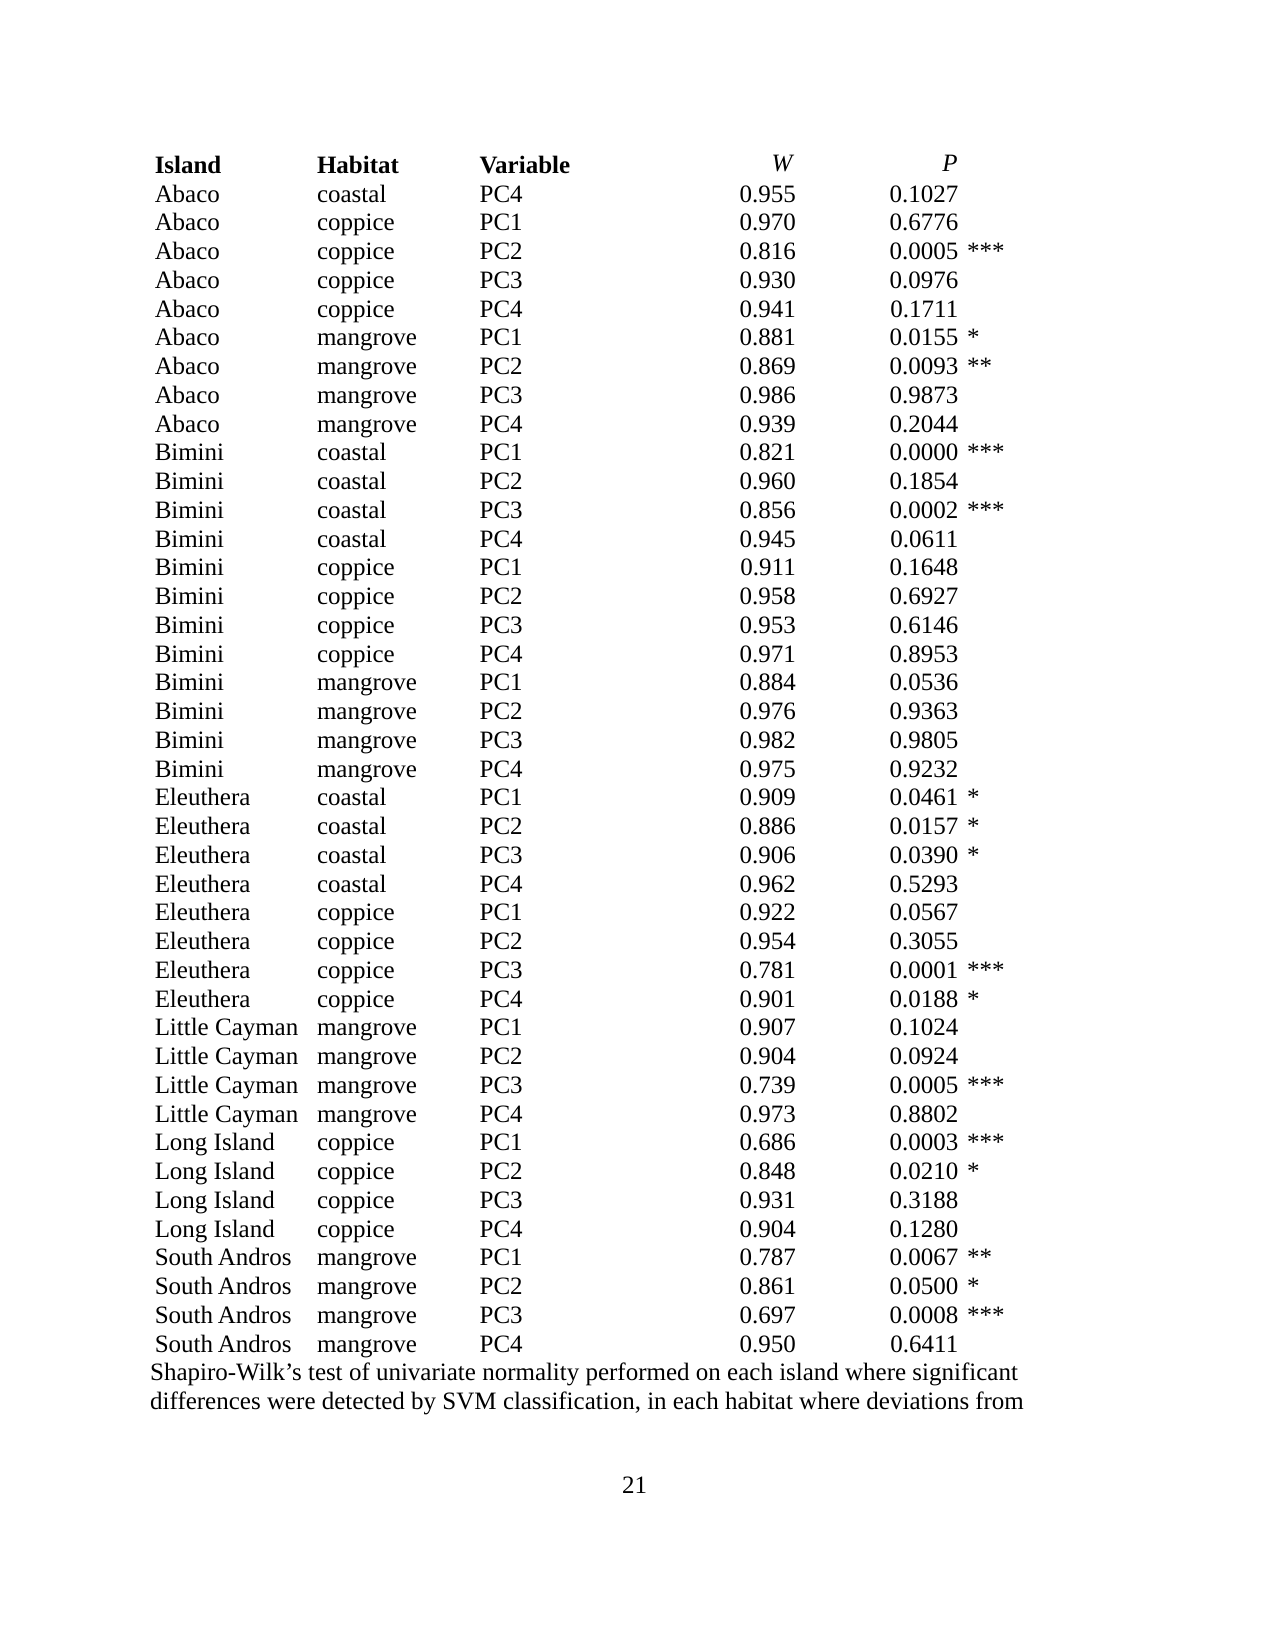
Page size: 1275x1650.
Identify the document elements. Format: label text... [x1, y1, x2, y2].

table_cell 0.2044 [800, 409, 962, 437]
table_cell [963, 1041, 1125, 1070]
table_cell PC4 [475, 524, 637, 552]
table_cell 0.8802 [800, 1099, 962, 1127]
table_cell 0.945 [638, 524, 800, 552]
table_cell [963, 409, 1125, 437]
table_cell Abaco [150, 208, 312, 236]
table_cell Long Island [150, 1128, 312, 1156]
table_cell * [963, 840, 1125, 869]
table_cell mangrove [313, 351, 475, 380]
table_cell Eleuthera [150, 926, 312, 955]
table_cell [963, 466, 1125, 495]
table_header [638, 150, 800, 179]
table_cell [963, 610, 1125, 639]
table_cell *** [963, 1300, 1125, 1329]
table_cell 0.1024 [800, 1013, 962, 1041]
table_cell 0.970 [638, 208, 800, 236]
table_cell 0.911 [638, 553, 800, 581]
table_cell 0.986 [638, 380, 800, 409]
table_cell 0.0005 [800, 236, 962, 265]
table_cell * [963, 323, 1125, 351]
table_cell PC2 [475, 1271, 637, 1300]
table_cell Abaco [150, 179, 312, 207]
table_cell PC3 [475, 1185, 637, 1214]
table_cell 0.960 [638, 466, 800, 495]
table_cell *** [963, 1070, 1125, 1099]
table_cell [963, 668, 1125, 696]
table_cell [963, 294, 1125, 322]
table_cell 0.6411 [800, 1329, 962, 1357]
table_cell PC2 [475, 236, 637, 265]
table_cell * [963, 1271, 1125, 1300]
table_header Habitat [313, 150, 475, 179]
table_cell PC4 [475, 754, 637, 782]
table_cell 0.0001 [800, 955, 962, 984]
text Shapiro-Wilk’s test of univariate normality performed on each island where significant differences were detected by SVM classification, in each habitat where deviations from [150, 1357, 1125, 1415]
table_cell 0.962 [638, 869, 800, 897]
table_cell coppice [313, 984, 475, 1012]
table_cell 0.909 [638, 783, 800, 811]
table_cell 0.9232 [800, 754, 962, 782]
table_cell Bimini [150, 725, 312, 754]
table_cell Bimini [150, 668, 312, 696]
table_cell mangrove [313, 1329, 475, 1357]
table_cell PC3 [475, 610, 637, 639]
table_cell 0.9363 [800, 696, 962, 725]
table_cell 0.739 [638, 1070, 800, 1099]
table_header [800, 150, 962, 179]
table_cell 0.0210 [800, 1156, 962, 1185]
table_cell mangrove [313, 1099, 475, 1127]
table_cell ** [963, 351, 1125, 380]
table_cell mangrove [313, 323, 475, 351]
table_cell 0.976 [638, 696, 800, 725]
table_cell 0.881 [638, 323, 800, 351]
table_cell 0.941 [638, 294, 800, 322]
table_cell 0.907 [638, 1013, 800, 1041]
table_cell PC4 [475, 1099, 637, 1127]
table_cell 0.953 [638, 610, 800, 639]
table_cell coppice [313, 208, 475, 236]
table_cell coastal [313, 179, 475, 207]
table_cell [963, 581, 1125, 610]
table_cell *** [963, 236, 1125, 265]
table_cell [963, 725, 1125, 754]
table_cell PC3 [475, 380, 637, 409]
table_cell mangrove [313, 1271, 475, 1300]
table_cell 0.6776 [800, 208, 962, 236]
table_cell 0.0155 [800, 323, 962, 351]
table_cell mangrove [313, 725, 475, 754]
table_cell *** [963, 495, 1125, 524]
table_cell * [963, 783, 1125, 811]
table_cell [963, 1185, 1125, 1214]
table_cell South Andros [150, 1271, 312, 1300]
table_cell Eleuthera [150, 811, 312, 840]
table_header Variable [475, 150, 637, 179]
table_cell 0.0008 [800, 1300, 962, 1329]
table_cell 0.954 [638, 926, 800, 955]
table_cell 0.0390 [800, 840, 962, 869]
table_cell 0.0567 [800, 898, 962, 926]
table_cell coppice [313, 1214, 475, 1242]
table_cell [963, 869, 1125, 897]
table_cell 0.982 [638, 725, 800, 754]
table_cell *** [963, 1128, 1125, 1156]
table_cell Eleuthera [150, 898, 312, 926]
table_cell PC1 [475, 1243, 637, 1271]
table_cell 0.5293 [800, 869, 962, 897]
table_cell PC4 [475, 294, 637, 322]
table_cell South Andros [150, 1243, 312, 1271]
table_cell 0.816 [638, 236, 800, 265]
table_cell [963, 265, 1125, 294]
table_cell 0.975 [638, 754, 800, 782]
table_cell Bimini [150, 696, 312, 725]
table_cell Bimini [150, 495, 312, 524]
table_cell coppice [313, 610, 475, 639]
table_cell PC3 [475, 1070, 637, 1099]
table_cell 0.901 [638, 984, 800, 1012]
table_cell coastal [313, 869, 475, 897]
table_cell Eleuthera [150, 869, 312, 897]
table_cell coastal [313, 495, 475, 524]
table_cell 0.0924 [800, 1041, 962, 1070]
table_cell Long Island [150, 1185, 312, 1214]
table_cell Bimini [150, 754, 312, 782]
table_cell 0.6146 [800, 610, 962, 639]
table_cell PC1 [475, 438, 637, 466]
table_cell *** [963, 955, 1125, 984]
table_header Island [150, 150, 312, 179]
table_cell mangrove [313, 1070, 475, 1099]
table_cell Abaco [150, 236, 312, 265]
table_cell ** [963, 1243, 1125, 1271]
table_cell 0.0067 [800, 1243, 962, 1271]
table_cell PC2 [475, 696, 637, 725]
table_cell PC4 [475, 1329, 637, 1357]
table_cell coppice [313, 553, 475, 581]
table_cell 0.856 [638, 495, 800, 524]
table_cell 0.922 [638, 898, 800, 926]
table_cell Bimini [150, 610, 312, 639]
table_cell [963, 179, 1125, 207]
table_cell *** [963, 438, 1125, 466]
table_cell PC2 [475, 581, 637, 610]
table_cell 0.869 [638, 351, 800, 380]
table_cell * [963, 984, 1125, 1012]
table_cell PC4 [475, 1214, 637, 1242]
table_cell coppice [313, 294, 475, 322]
table_cell PC4 [475, 639, 637, 667]
table_cell coastal [313, 783, 475, 811]
table_cell 0.787 [638, 1243, 800, 1271]
table_cell coppice [313, 1156, 475, 1185]
table_cell PC1 [475, 1128, 637, 1156]
table_cell 0.904 [638, 1041, 800, 1070]
table_cell mangrove [313, 696, 475, 725]
table_cell PC1 [475, 208, 637, 236]
table_cell coppice [313, 926, 475, 955]
table_cell 0.950 [638, 1329, 800, 1357]
table_cell 0.930 [638, 265, 800, 294]
table_cell Abaco [150, 294, 312, 322]
table_cell coastal [313, 524, 475, 552]
table_cell Abaco [150, 265, 312, 294]
table_cell 0.861 [638, 1271, 800, 1300]
table_cell 0.0536 [800, 668, 962, 696]
table_cell coppice [313, 1185, 475, 1214]
table_cell mangrove [313, 668, 475, 696]
table_cell [963, 1329, 1125, 1357]
table_cell Bimini [150, 639, 312, 667]
table_cell PC4 [475, 869, 637, 897]
table_cell 0.955 [638, 179, 800, 207]
table_cell 0.0093 [800, 351, 962, 380]
table_cell * [963, 1156, 1125, 1185]
table_cell mangrove [313, 1300, 475, 1329]
table_cell PC2 [475, 811, 637, 840]
table_cell coppice [313, 898, 475, 926]
table_cell PC4 [475, 179, 637, 207]
table_cell Bimini [150, 553, 312, 581]
table_cell mangrove [313, 1243, 475, 1271]
table_cell 0.6927 [800, 581, 962, 610]
table_cell 0.971 [638, 639, 800, 667]
table_cell PC3 [475, 1300, 637, 1329]
table_cell Abaco [150, 380, 312, 409]
table_cell 0.906 [638, 840, 800, 869]
table_cell mangrove [313, 409, 475, 437]
table_cell coastal [313, 840, 475, 869]
table_cell PC3 [475, 265, 637, 294]
table_cell 0.886 [638, 811, 800, 840]
table_cell Bimini [150, 438, 312, 466]
table_cell 0.848 [638, 1156, 800, 1185]
table_cell 0.884 [638, 668, 800, 696]
table_cell coppice [313, 265, 475, 294]
table_cell mangrove [313, 380, 475, 409]
table_cell mangrove [313, 754, 475, 782]
table_cell PC1 [475, 1013, 637, 1041]
table_cell mangrove [313, 1041, 475, 1070]
table_cell [963, 380, 1125, 409]
table_cell [963, 1214, 1125, 1242]
table_cell PC1 [475, 783, 637, 811]
table_cell PC1 [475, 668, 637, 696]
table_cell 0.0157 [800, 811, 962, 840]
table_cell coppice [313, 639, 475, 667]
table_cell 0.3188 [800, 1185, 962, 1214]
table_cell [963, 1013, 1125, 1041]
table_cell 0.9873 [800, 380, 962, 409]
table_cell 0.697 [638, 1300, 800, 1329]
table_cell 0.0188 [800, 984, 962, 1012]
table_cell Long Island [150, 1156, 312, 1185]
table_cell 0.958 [638, 581, 800, 610]
table_cell 0.939 [638, 409, 800, 437]
table_cell Abaco [150, 323, 312, 351]
table_cell coppice [313, 1128, 475, 1156]
table_cell PC2 [475, 1041, 637, 1070]
table_cell Bimini [150, 581, 312, 610]
table_cell PC3 [475, 495, 637, 524]
table_cell PC1 [475, 553, 637, 581]
table_cell 0.1280 [800, 1214, 962, 1242]
table_cell PC3 [475, 840, 637, 869]
table_cell 0.1711 [800, 294, 962, 322]
table_cell Bimini [150, 524, 312, 552]
table_cell Little Cayman [150, 1013, 312, 1041]
table_cell [963, 553, 1125, 581]
table_cell 0.0000 [800, 438, 962, 466]
table_header [963, 150, 1125, 179]
table_cell PC1 [475, 323, 637, 351]
table_cell Abaco [150, 351, 312, 380]
table_cell [963, 754, 1125, 782]
table_cell [963, 1099, 1125, 1127]
table_cell 0.1027 [800, 179, 962, 207]
table_cell PC3 [475, 725, 637, 754]
table_cell 0.973 [638, 1099, 800, 1127]
table_cell PC2 [475, 351, 637, 380]
table_cell coppice [313, 236, 475, 265]
table_cell coastal [313, 811, 475, 840]
table_cell [963, 926, 1125, 955]
table_cell 0.781 [638, 955, 800, 984]
table_cell 0.686 [638, 1128, 800, 1156]
table_cell Bimini [150, 466, 312, 495]
table_cell [963, 208, 1125, 236]
table_cell 0.0002 [800, 495, 962, 524]
table_cell Long Island [150, 1214, 312, 1242]
table_cell PC4 [475, 409, 637, 437]
table_cell Little Cayman [150, 1070, 312, 1099]
table_cell 0.3055 [800, 926, 962, 955]
table_cell mangrove [313, 1013, 475, 1041]
table_cell * [963, 811, 1125, 840]
table_cell 0.8953 [800, 639, 962, 667]
table_cell South Andros [150, 1300, 312, 1329]
table_cell 0.0500 [800, 1271, 962, 1300]
table_cell PC2 [475, 466, 637, 495]
table_cell 0.0611 [800, 524, 962, 552]
table_cell Eleuthera [150, 840, 312, 869]
table_cell 0.0005 [800, 1070, 962, 1099]
table_cell [963, 898, 1125, 926]
table_cell 0.821 [638, 438, 800, 466]
table_cell Eleuthera [150, 984, 312, 1012]
table_cell 0.0976 [800, 265, 962, 294]
table_cell PC2 [475, 926, 637, 955]
table_cell coastal [313, 438, 475, 466]
table_cell coppice [313, 955, 475, 984]
table_cell Eleuthera [150, 955, 312, 984]
table_cell [963, 696, 1125, 725]
table_cell [963, 639, 1125, 667]
table_cell PC1 [475, 898, 637, 926]
table_cell 0.1854 [800, 466, 962, 495]
table_cell PC4 [475, 984, 637, 1012]
table_cell Little Cayman [150, 1041, 312, 1070]
table_cell South Andros [150, 1329, 312, 1357]
table_cell 0.0461 [800, 783, 962, 811]
table_cell Little Cayman [150, 1099, 312, 1127]
table_cell coppice [313, 581, 475, 610]
table_cell Eleuthera [150, 783, 312, 811]
table_cell 0.0003 [800, 1128, 962, 1156]
table_cell 0.931 [638, 1185, 800, 1214]
table_cell PC3 [475, 955, 637, 984]
table_cell 0.904 [638, 1214, 800, 1242]
table_cell PC2 [475, 1156, 637, 1185]
table_cell [963, 524, 1125, 552]
table_cell 0.1648 [800, 553, 962, 581]
table_cell 0.9805 [800, 725, 962, 754]
table_cell Abaco [150, 409, 312, 437]
table_cell coastal [313, 466, 475, 495]
